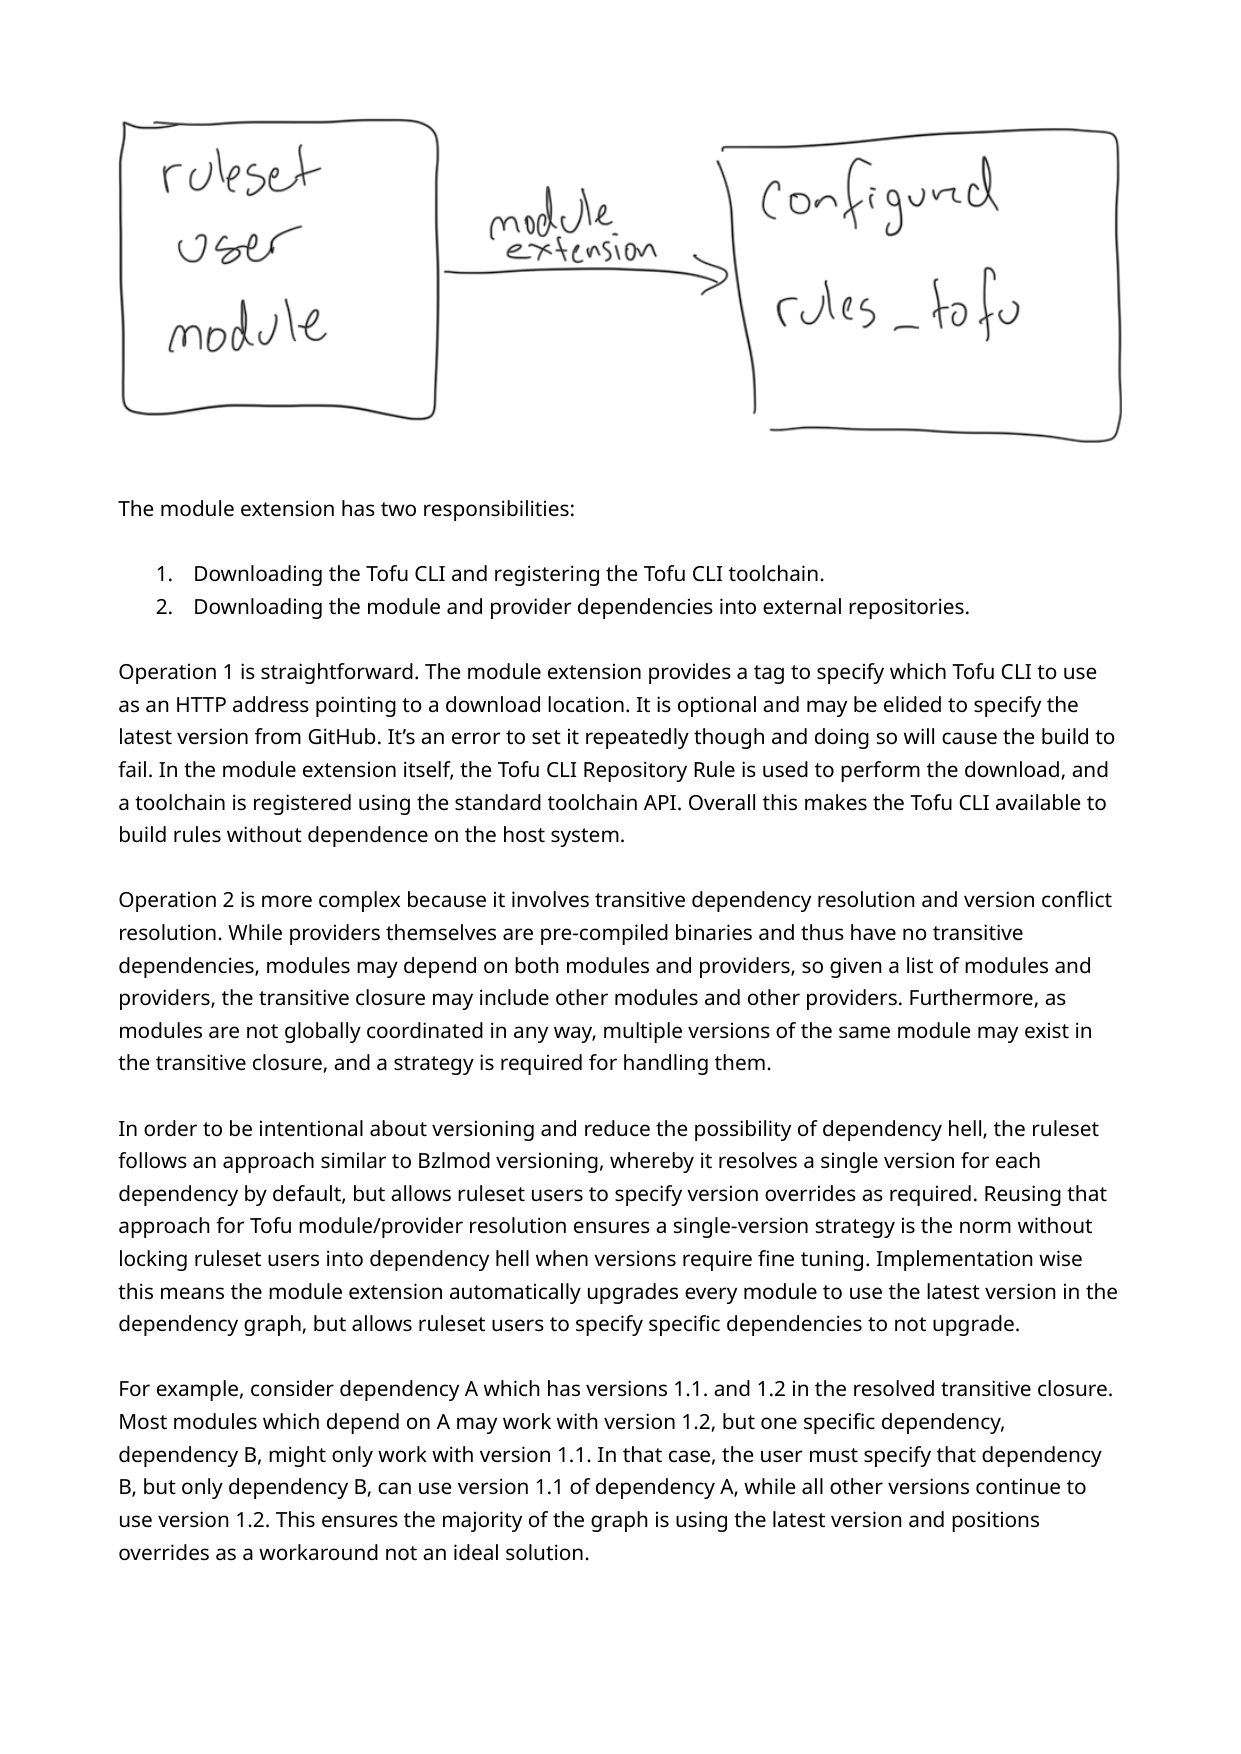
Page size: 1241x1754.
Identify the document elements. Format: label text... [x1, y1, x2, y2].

list Downloading the module and provider dependencies into external repositories. [156, 592, 1122, 621]
text Operation 2 is more complex because it involves transitive dependency resolution and version conflict resolution. While providers themselves are pre-compiled binaries and thus have no transitive dependencies, modules may depend on both modules and providers, so given a list of modules and providers, the transitive closure may include other modules and other providers. Furthermore, as modules are not globally coordinated in any way, multiple versions of the same module may exist in the transitive closure, and a strategy is required for handling them. [118, 886, 1122, 1077]
text Operation 1 is straightforward. The module extension provides a tag to specify which Tofu CLI to use as an HTTP address pointing to a download location. It is optional and may be elided to specify the latest version from GitHub. It’s an error to set it repeatedly though and doing so will cause the build to fail. In the module extension itself, the Tofu CLI Repository Rule is used to perform the download, and a toolchain is registered using the standard toolchain API. Overall this makes the Tofu CLI available to build rules without dependence on the host system. [118, 657, 1122, 849]
list Downloading the Tofu CLI and registering the Tofu CLI toolchain. [156, 559, 1122, 588]
picture [118, 118, 1123, 443]
text For example, consider dependency A which has versions 1.1. and 1.2 in the resolved transitive closure. Most modules which depend on A may work with version 1.2, but one specific dependency, dependency B, might only work with version 1.1. In that case, the user must specify that dependency B, but only dependency B, can use version 1.1 of dependency A, while all other versions continue to use version 1.2. This ensures the majority of the graph is using the latest version and positions overrides as a workaround not an ideal solution. [118, 1374, 1122, 1566]
text In order to be intentional about versioning and reduce the possibility of dependency hell, the ruleset follows an approach similar to Bzlmod versioning, whereby it resolves a single version for each dependency by default, but allows ruleset users to specify version overrides as required. Reusing that approach for Tofu module/provider resolution ensures a single-version strategy is the norm without locking ruleset users into dependency hell when versions require fine tuning. Implementation wise this means the module extension automatically upgrades every module to use the latest version in the dependency graph, but allows ruleset users to specify specific dependencies to not upgrade. [118, 1114, 1122, 1338]
text The module extension has two responsibilities: [118, 494, 1122, 523]
